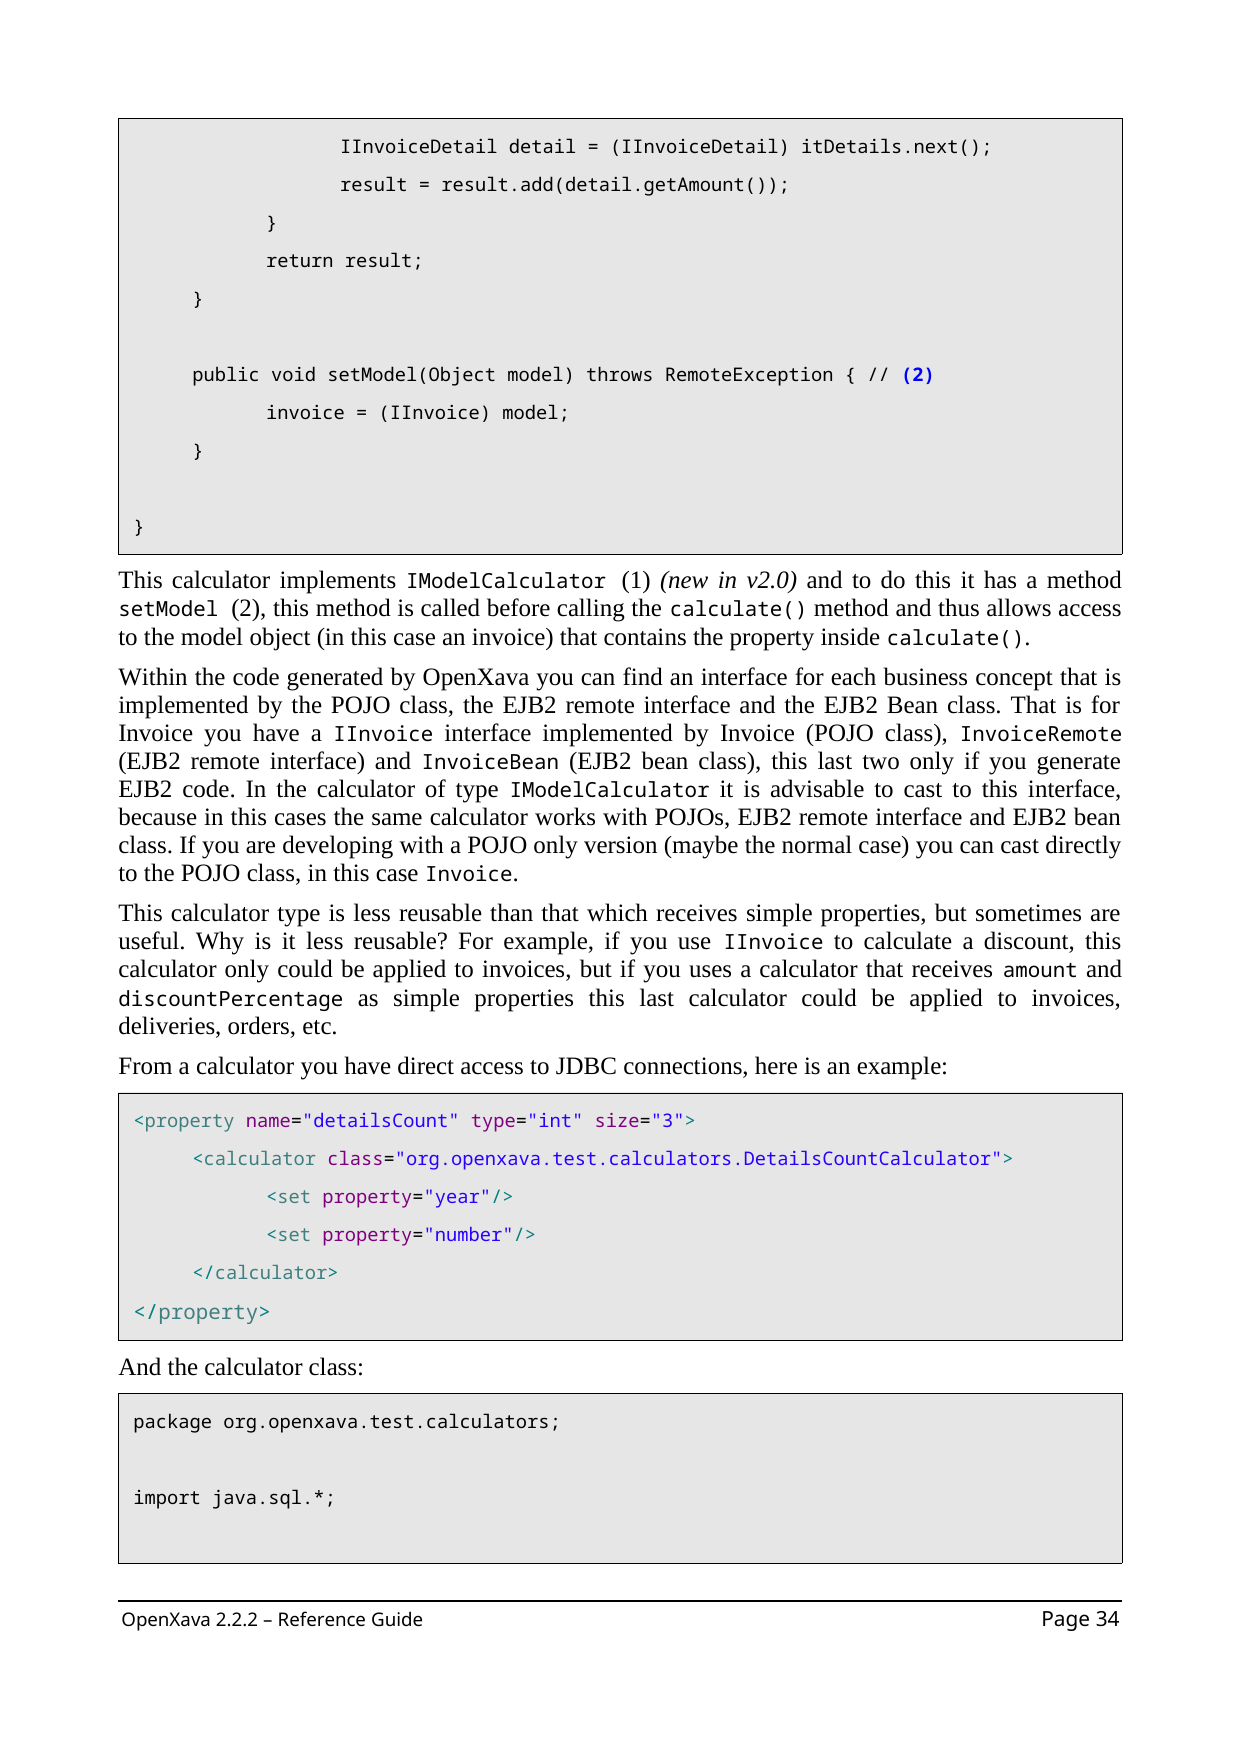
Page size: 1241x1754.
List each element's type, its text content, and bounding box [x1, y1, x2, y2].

text <calculator class="org.openxava.test.calculators.DetailsCountCalculator"> [119, 1130, 1122, 1168]
text </property> [119, 1282, 1122, 1340]
text Within the code generated by OpenXava you can find an interface for each business concept that is implemented by the POJO class, the EJB2 remote interface and the EJB2 Bean class. That is for Invoice you have a IInvoice interface implemented by Invoice (POJO class), InvoiceRemote (EJB2 remote interface) and InvoiceBean (EJB2 bean class), this last two only if you generate EJB2 code. In the calculator of type IModelCalculator it is advisable to cast to this interface, because in this cases the same calculator works with POJOs, EJB2 remote interface and EJB2 bean class. If you are developing with a POJO only version (maybe the normal case) you can cast directly to the POJO class, in this case Invoice. [118, 663, 1122, 887]
text From a calculator you have direct access to JDBC connections, here is an example: [118, 1052, 1122, 1080]
text } [119, 270, 1122, 308]
text public void setModel(Object model) throws RemoteException { // (2) [119, 346, 1122, 384]
text result = result.add(detail.getAmount()); [119, 156, 1122, 194]
text IInvoiceDetail detail = (IInvoiceDetail) itDetails.next(); [119, 119, 1122, 156]
text <set property="number"/> [119, 1206, 1122, 1244]
text return result; [119, 232, 1122, 270]
text This calculator type is less reusable than that which receives simple properties, but sometimes are useful. Why is it less reusable? For example, if you use IInvoice to calculate a discount, this calculator only could be applied to invoices, but if you uses a calculator that receives amount and discountPercentage as simple properties this last calculator could be applied to invoices, deliveries, orders, etc. [118, 899, 1122, 1040]
text } [119, 194, 1122, 232]
text And the calculator class: [118, 1353, 1122, 1381]
text invoice = (IInvoice) model; [119, 384, 1122, 422]
text } [119, 422, 1122, 460]
text package org.openxava.test.calculators; [119, 1394, 1122, 1431]
text <set property="year"/> [119, 1168, 1122, 1206]
text </calculator> [119, 1244, 1122, 1282]
text This calculator implements IModelCalculator (1) (new in v2.0) and to do this it has a method setModel (2), this method is called before calling the calculate() method and thus allows access to the model object (in this case an invoice) that contains the property inside calculate(). [118, 566, 1122, 651]
text import java.sql.*; [119, 1469, 1122, 1507]
text <property name="detailsCount" type="int" size="3"> [119, 1094, 1122, 1130]
text } [119, 498, 1122, 554]
